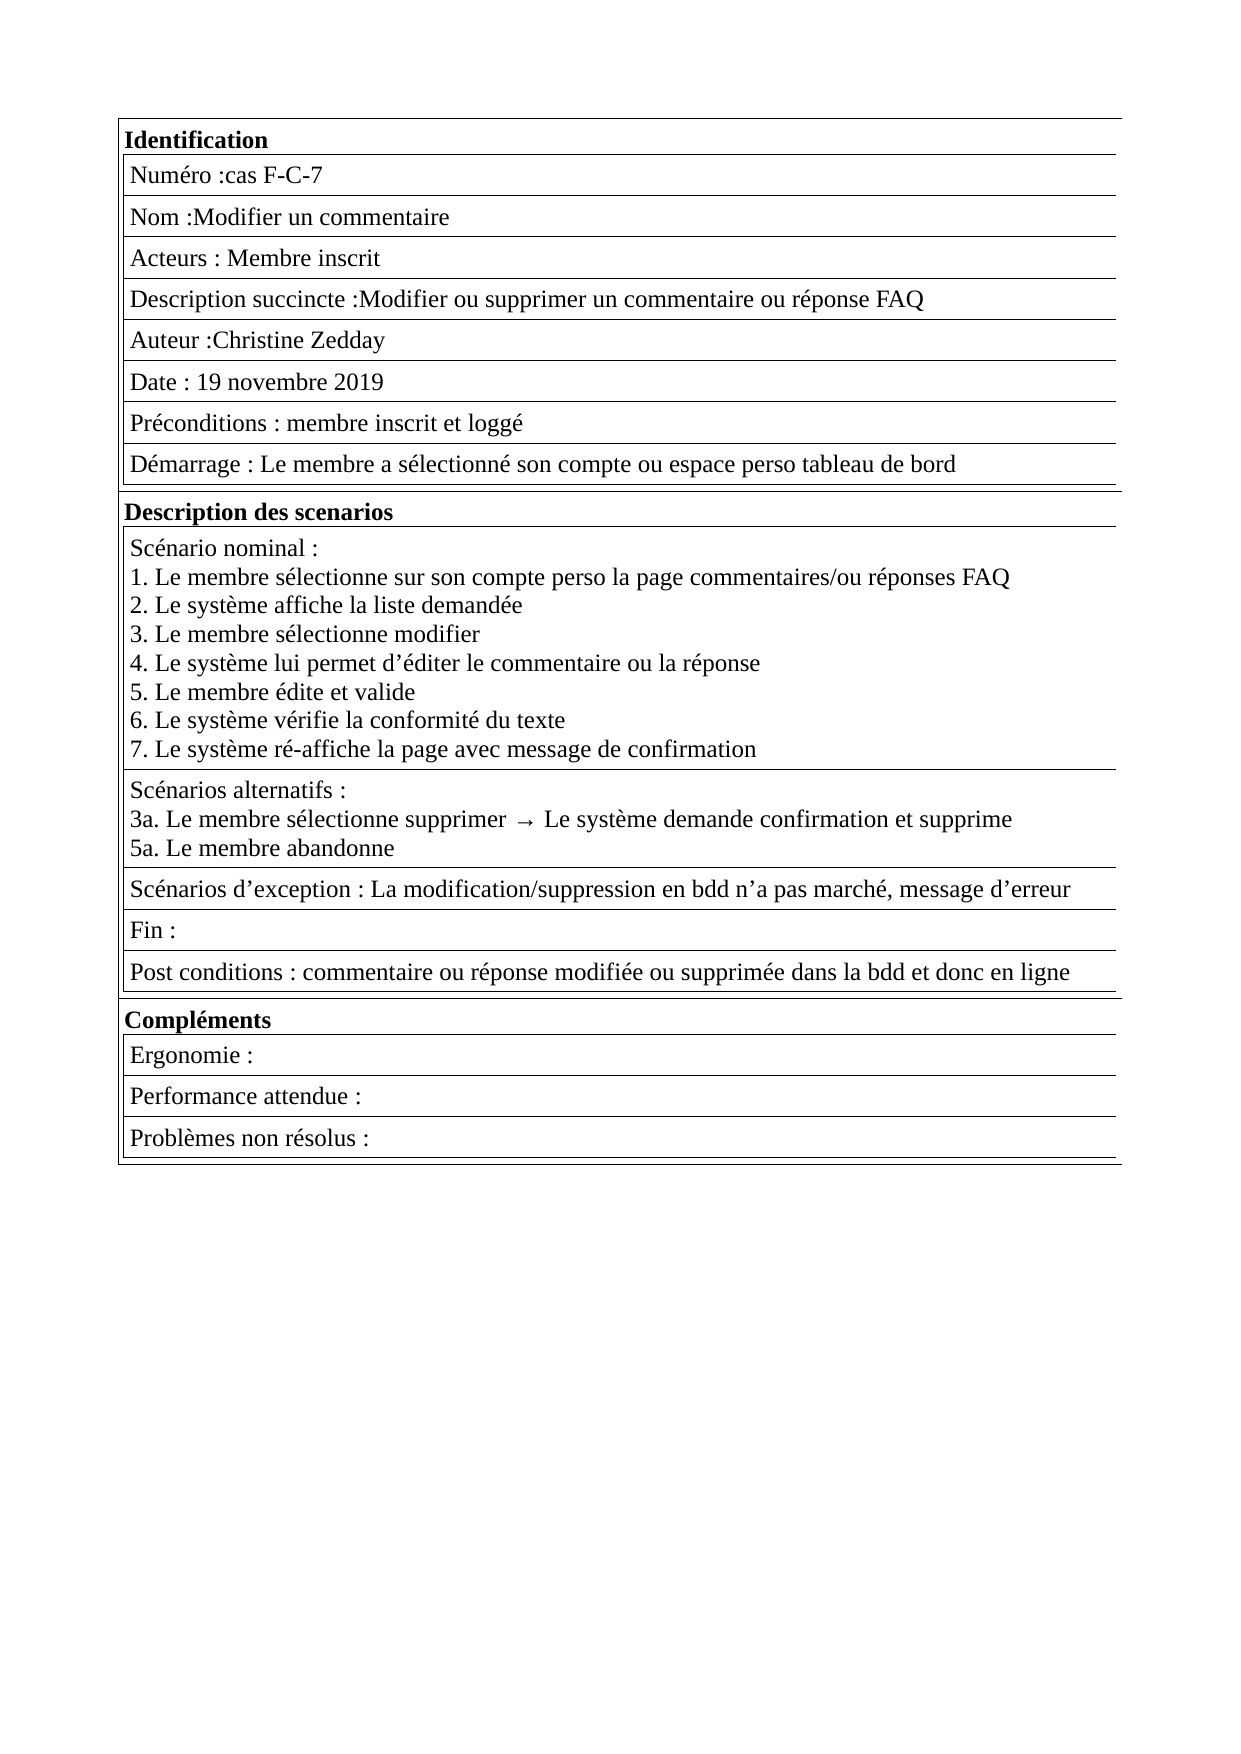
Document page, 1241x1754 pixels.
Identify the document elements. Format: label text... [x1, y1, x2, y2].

table_cell Description succincte :Modifier ou supprimer un commentaire ou réponse FAQ [124, 279, 1116, 319]
table_cell Post conditions : commentaire ou réponse modifiée ou supprimée dans la bdd et donc en ligne [124, 951, 1116, 991]
table_header Numéro :cas F-C-7 [124, 155, 1116, 195]
table_cell Scénarios alternatifs : 3a. Le membre sélectionne supprimer → Le système demande confirmation et supprime 5a. Le membre abandonne [124, 770, 1116, 867]
table_cell Compléments [119, 999, 1122, 1164]
table_cell Nom :Modifier un commentaire [124, 196, 1116, 236]
table_header Scénario nominal : 1. Le membre sélectionne sur son compte perso la page commentaires/ou réponses FAQ 2. Le système affiche la liste demandée 3. Le membre sélectionne modifier 4. Le système lui permet d’éditer le commentaire ou la réponse 5. Le membre édite et valide 6. Le système vérifie la conformité du texte 7. Le système ré-affiche la page avec message de confirmation [124, 527, 1116, 768]
table_cell Performance attendue : [124, 1076, 1116, 1116]
table_cell Démarrage : Le membre a sélectionné son compte ou espace perso tableau de bord [124, 444, 1116, 484]
table_cell Acteurs : Membre inscrit [124, 237, 1116, 277]
table_cell Fin : [124, 910, 1116, 950]
table_cell Problèmes non résolus : [124, 1117, 1116, 1157]
table_cell Date : 19 novembre 2019 [124, 361, 1116, 401]
table_cell Auteur :Christine Zedday [124, 320, 1116, 360]
table_cell Scénarios d’exception : La modification/suppression en bdd n’a pas marché, message d’erreur [124, 868, 1116, 908]
table_cell Préconditions : membre inscrit et loggé [124, 402, 1116, 442]
table_cell Description des scenarios [119, 492, 1122, 998]
table_header Identification [119, 119, 1122, 491]
table_header Ergonomie : [124, 1035, 1116, 1075]
